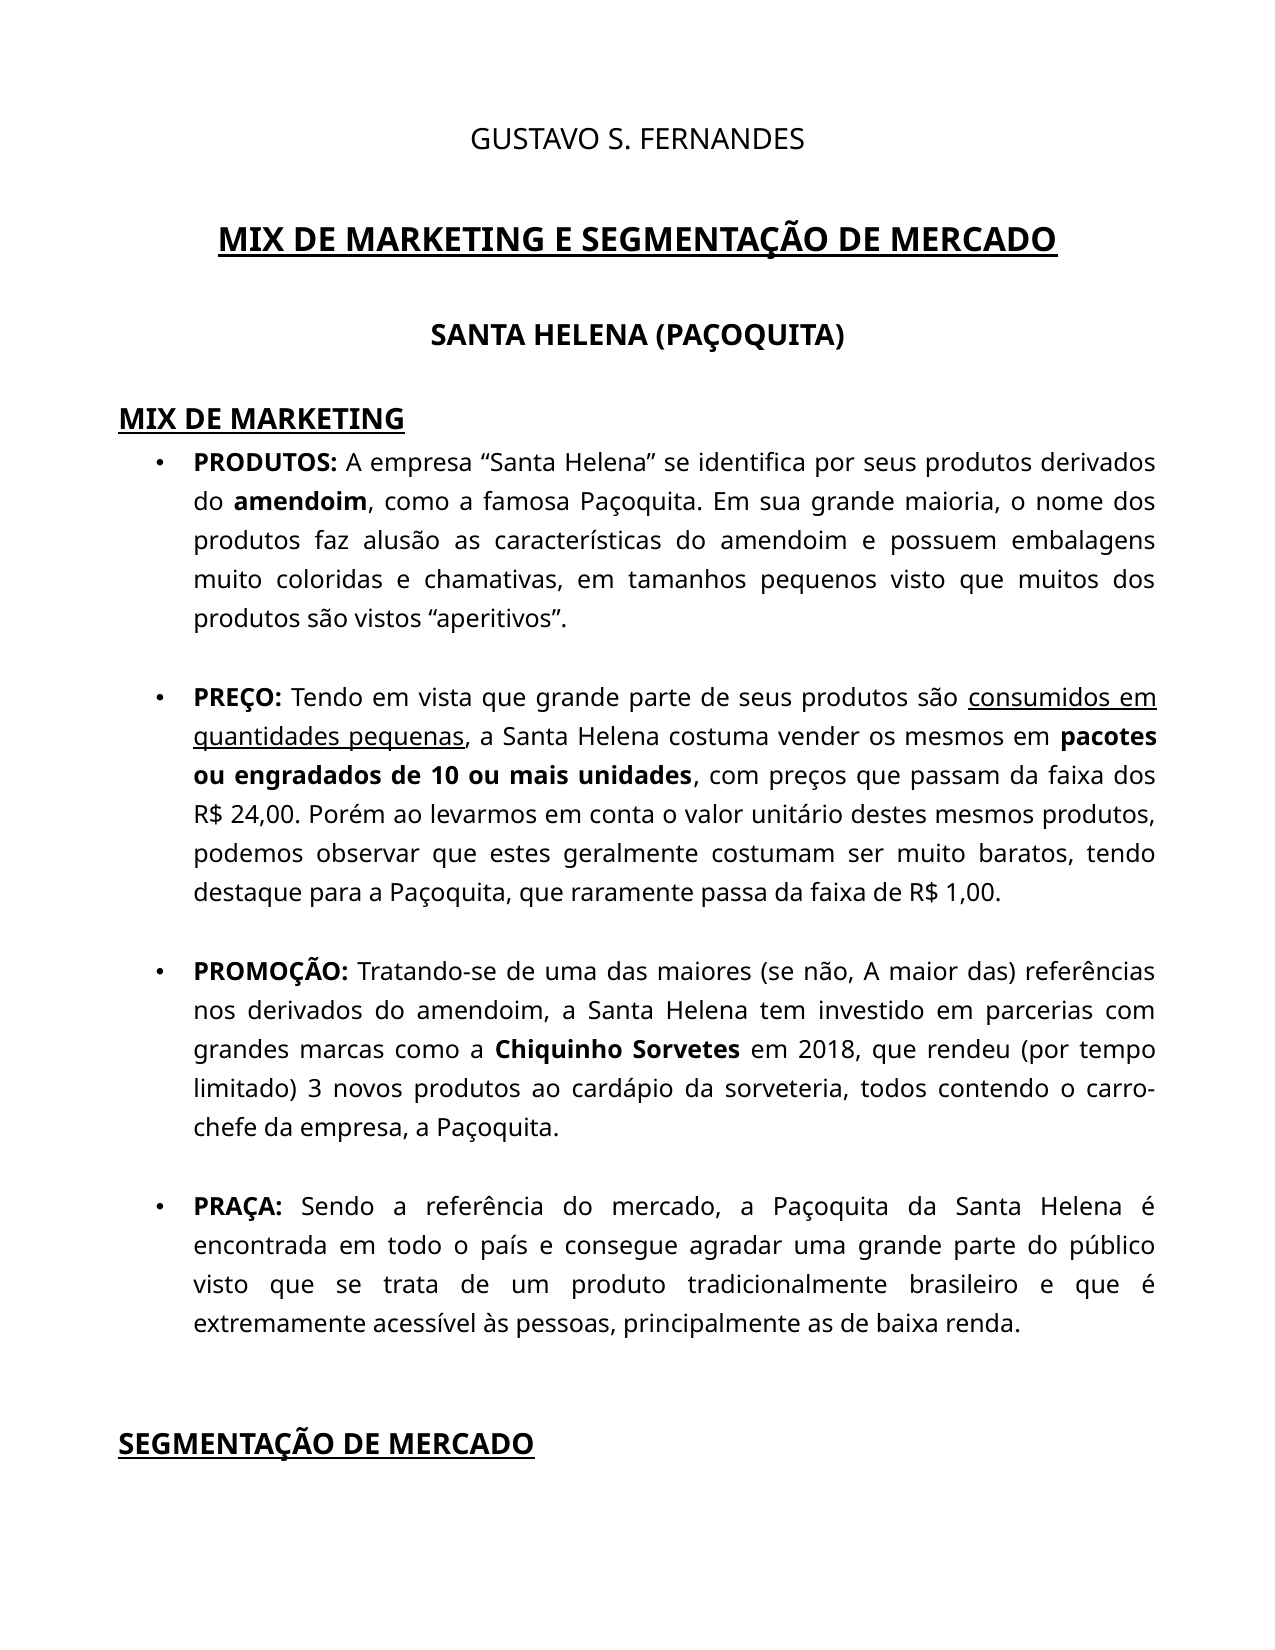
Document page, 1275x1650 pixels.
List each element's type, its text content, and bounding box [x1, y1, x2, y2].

text MIX DE MARKETING E SEGMENTAÇÃO DE MERCADO [118, 216, 1157, 261]
text GUSTAVO S. FERNANDES [118, 118, 1157, 158]
text MIX DE MARKETING [118, 398, 1157, 438]
list PRAÇA: Sendo a referência do mercado, a Paçoquita da Santa Helena é encontrada em todo o país e consegue agradar uma grande parte do público visto que se trata de um produto tradicionalmente brasileiro e que é extremamente acessível às pessoas, principalmente as de baixa renda. [156, 1188, 1157, 1340]
text SEGMENTAÇÃO DE MERCADO [118, 1423, 1157, 1463]
list PROMOÇÃO: Tratando-se de uma das maiores (se não, A maior das) referências nos derivados do amendoim, a Santa Helena tem investido em parcerias com grandes marcas como a Chiquinho Sorvetes em 2018, que rendeu (por tempo limitado) 3 novos produtos ao cardápio da sorveteria, todos contendo o carro-chefe da empresa, a Paçoquita. [156, 953, 1157, 1144]
text SANTA HELENA (PAÇOQUITA) [118, 314, 1157, 353]
list PRODUTOS: A empresa “Santa Helena” se identifica por seus produtos derivados do amendoim, como a famosa Paçoquita. Em sua grande maioria, o nome dos produtos faz alusão as características do amendoim e possuem embalagens muito coloridas e chamativas, em tamanhos pequenos visto que muitos dos produtos são vistos “aperitivos”. [156, 444, 1157, 635]
list PREÇO: Tendo em vista que grande parte de seus produtos são consumidos em quantidades pequenas, a Santa Helena costuma vender os mesmos em pacotes ou engradados de 10 ou mais unidades, com preços que passam da faixa dos R$ 24,00. Porém ao levarmos em conta o valor unitário destes mesmos produtos, podemos observar que estes geralmente costumam ser muito baratos, tendo destaque para a Paçoquita, que raramente passa da faixa de R$ 1,00. [156, 679, 1157, 909]
